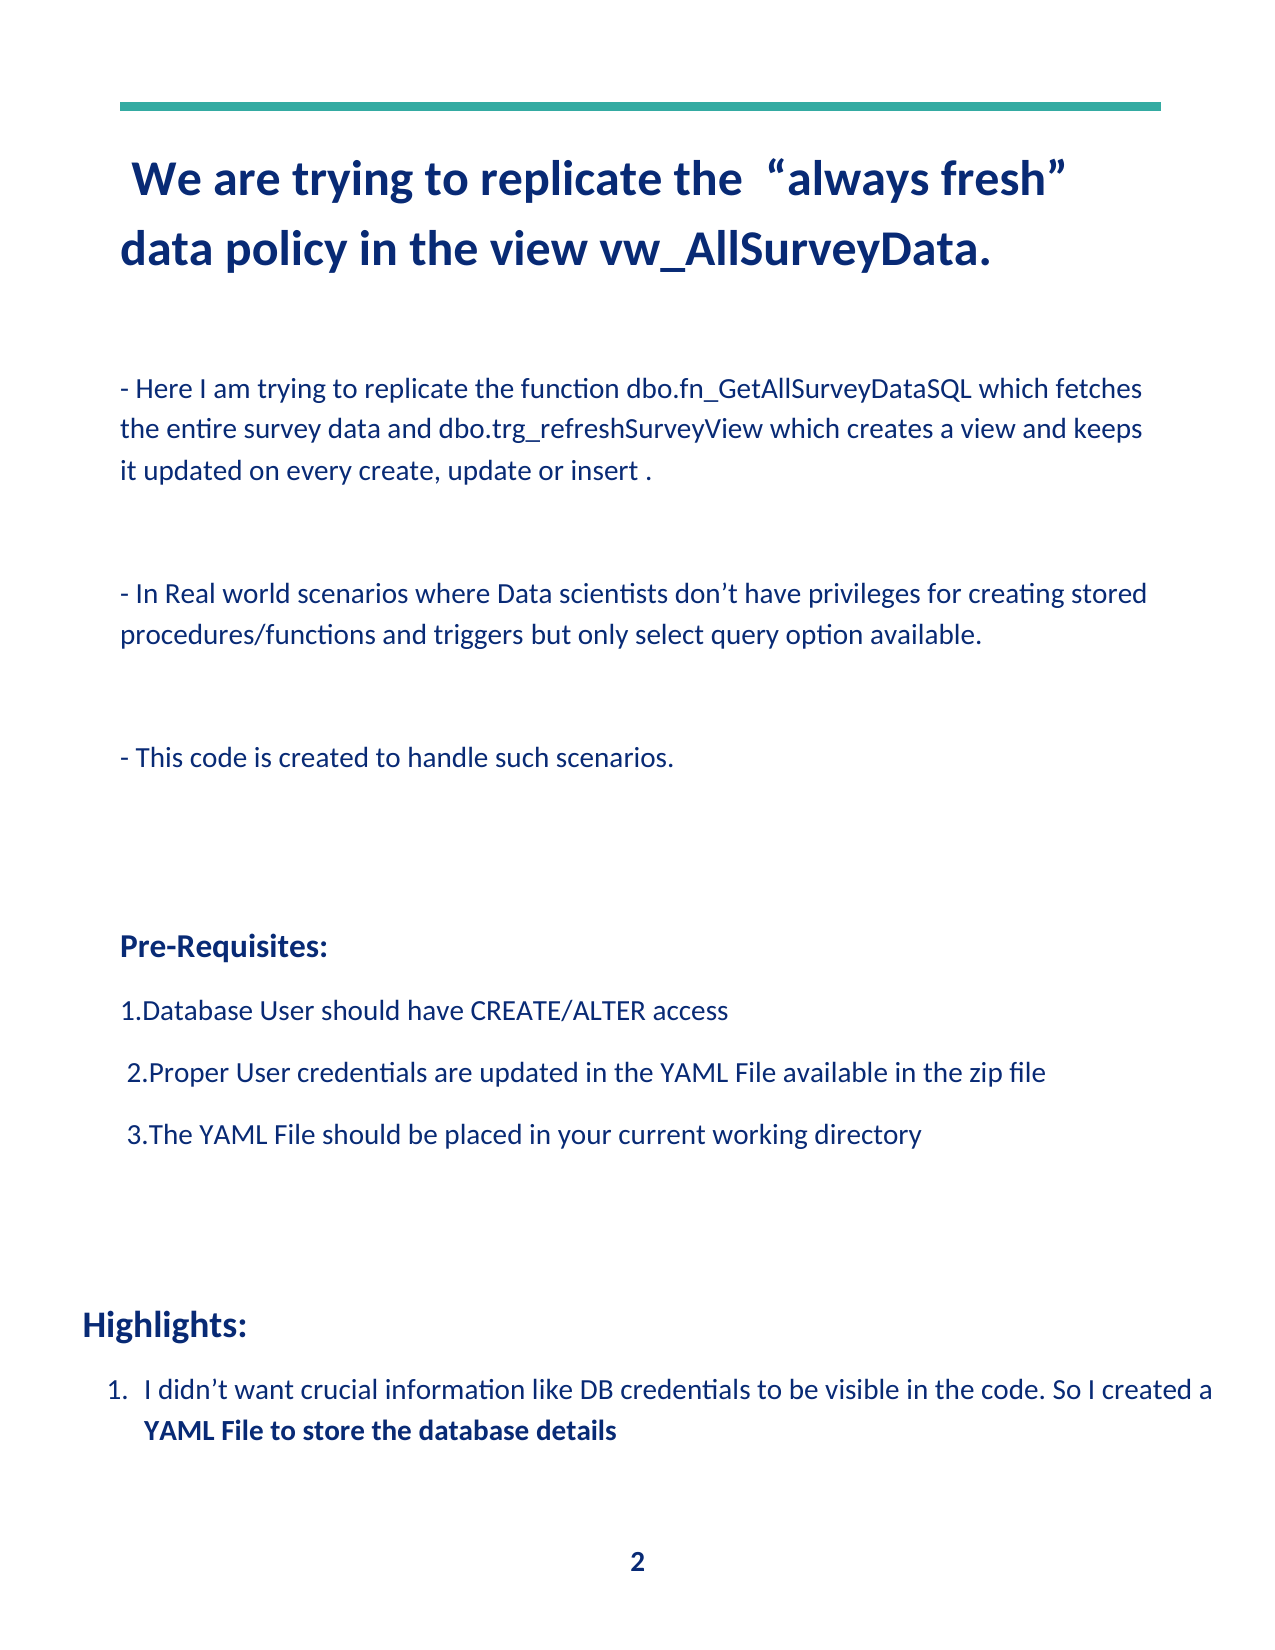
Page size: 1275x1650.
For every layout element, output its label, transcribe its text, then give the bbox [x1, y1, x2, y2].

text 2.Proper User credentials are updated in the YAML File available in the zip file [120, 1054, 1155, 1090]
text - This code is created to handle such scenarios. [120, 739, 1155, 775]
text We are trying to replicate the “always fresh” data policy in the view vw_AllSurveyData. [120, 147, 1155, 278]
text 1.Database User should have CREATE/ALTER access [120, 992, 1155, 1028]
table_header Highlights: I didn’t want crucial information like DB credentials to be visible in the code. So I created a YAML File to store the database details User is reminded about the YAML File as soon as the code is executed I have implemented a class Created function for the purpose of reusability Created a main function for calling the class and the objects All the packages will be automatically imported if present in the environment else installed and then imported. If the code is being run for the first time, Survey Structure, All Survery data and the view in DB will be created and the following message will be displayed The survey structure and AllSurveryData will be stored in a csv in the current working directory. If the survey structure is updated, a new folder called archive will be created in the same directory and the code will display the following message Previous file will be archived in the folder with the name appended with the current date and time in milliseconds If the code is called again and there is no update in the Survery Structure, the following will be displayed I have commented for every function stating their use and expected input and results Implemented try and catch for handling the error scenarios gracefully. Generating specific Error Messages for special scenarios [31, 1301, 1272, 1543]
text - In Real world scenarios where Data scientists don’t have privileges for creating stored procedures/functions and triggers but only select query option available. [120, 575, 1155, 652]
text Pre-Requisites: [120, 925, 1155, 966]
text - Here I am trying to replicate the function dbo.fn_GetAllSurveyDataSQL which fetches the entire survey data and dbo.trg_refreshSurveyView which creates a view and keeps it updated on every create, update or insert . [120, 370, 1155, 487]
text 3.The YAML File should be placed in your current working directory [120, 1116, 1155, 1152]
